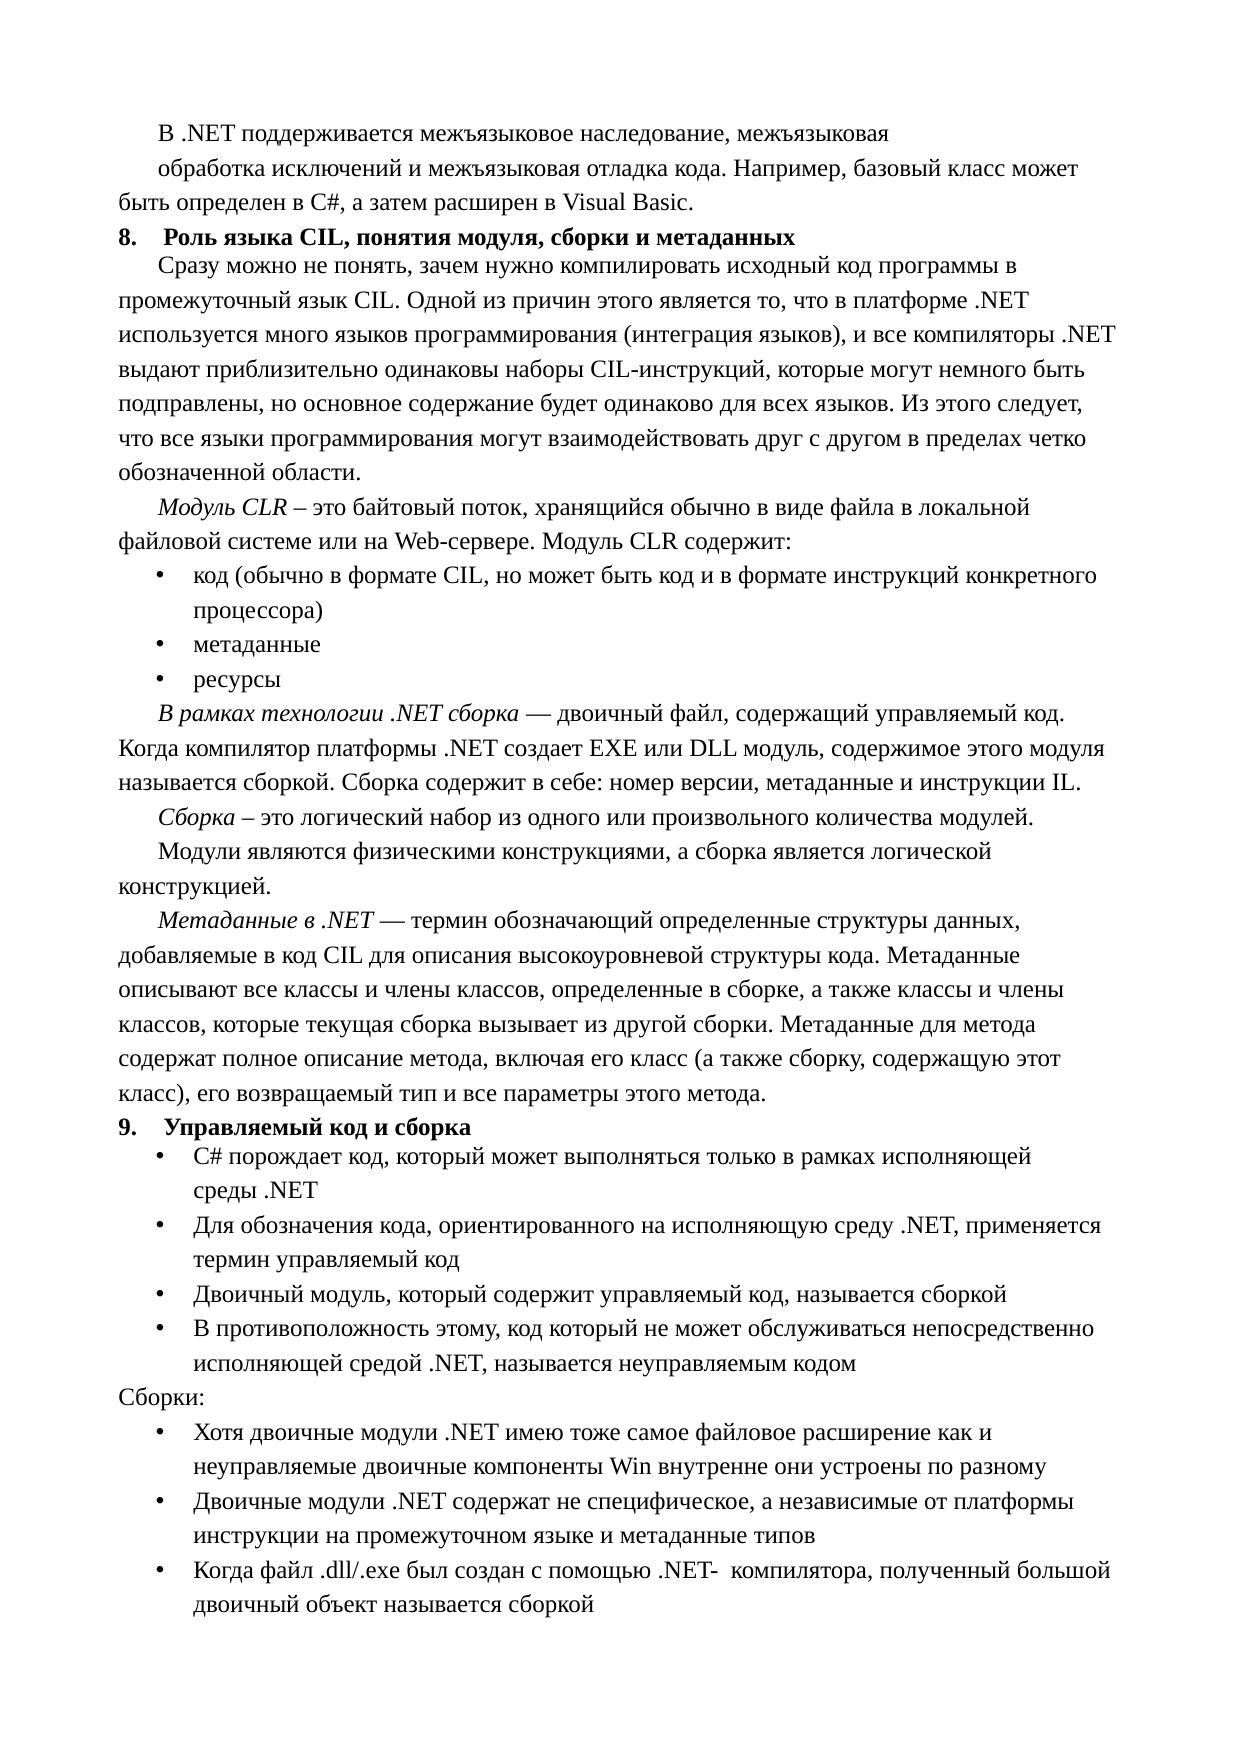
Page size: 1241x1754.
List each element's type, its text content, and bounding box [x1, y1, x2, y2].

list код (обычно в формате CIL, но может быть код и в формате инструкций конкретного процессора) [156, 561, 1122, 624]
list Когда файл .dll/.exe был создан с помощью .NET- компилятора, полученный большой двоичный объект называется сборкой [156, 1555, 1122, 1618]
text Метаданные в .NET — термин обозначающий определенные структуры данных, добавляемые в код CIL для описания высокоуровневой структуры кода. Метаданные описывают все классы и члены классов, определенные в сборке, а также классы и члены классов, которые текущая сборка вызывает из другой сборки. Метаданные для метода содержат полное описание метода, включая его класс (а также сборку, содержащую этот класс), его возвращаемый тип и все параметры этого метода. [118, 905, 1122, 1107]
list C# порождает код, который может выполняться только в рамках исполняющей среды .NET [156, 1141, 1122, 1204]
list ресурсы [156, 664, 1122, 693]
subtitle Роль языка CIL, понятия модуля, сборки и метаданных [118, 222, 1122, 250]
text Сборка – это логический набор из одного или произвольного количества модулей. [118, 802, 1122, 831]
text Сразу можно не понять, зачем нужно компилировать исходный код программы в промежуточный язык CIL. Одной из причин этого является то, что в платформе .NET используется много языков программирования (интеграция языков), и все компиляторы .NET выдают приблизительно одинаковы наборы CIL-инструкций, которые могут немного быть подправлены, но основное содержание будет одинаково для всех языков. Из этого следует, что все языки программирования могут взаимодействовать друг с другом в пределах четко обозначенной области. [118, 250, 1122, 486]
list Хотя двоичные модули .NET имею тоже самое файловое расширение как и неуправляемые двоичные компоненты Win внутренне они устроены по разному [156, 1417, 1122, 1480]
list Для обозначения кода, ориентированного на исполняющую среду .NET, применяется термин управляемый код [156, 1210, 1122, 1273]
list В противоположность этому, код который не может обслуживаться непосредственно исполняющей средой .NET, называется неуправляемым кодом [156, 1313, 1122, 1377]
text Модуль CLR – это байтовый поток, хранящийся обычно в виде файла в локальной файловой системе или на Web-сервере. Модуль CLR содержит: [118, 492, 1122, 555]
subtitle Управляемый код и сборка [118, 1112, 1122, 1141]
text В .NET поддерживается межъязыковое наследование, межъязыковая [118, 118, 1122, 147]
list Двоичные модули .NET содержат не специфическое, а независимые от платформы инструкции на промежуточном языке и метаданные типов [156, 1486, 1122, 1549]
text В рамках технологии .NET сборка — двоичный файл, содержащий управляемый код. Когда компилятор платформы .NET создает EXE или DLL модуль, содержимое этого модуля называется сборкой. Сборка содержит в себе: номер версии, метаданные и инструкции IL. [118, 698, 1122, 796]
list Двоичный модуль, который содержит управляемый код, называется сборкой [156, 1279, 1122, 1308]
text обработка исключений и межъязыковая отладка кода. Например, базовый класс может быть определен в С#, а затем расширен в Visual Basic. [118, 153, 1122, 216]
text Сборки: [118, 1382, 1122, 1411]
text Модули являются физическими конструкциями, а сборка является логической конструкцией. [118, 836, 1122, 900]
list метаданные [156, 629, 1122, 658]
